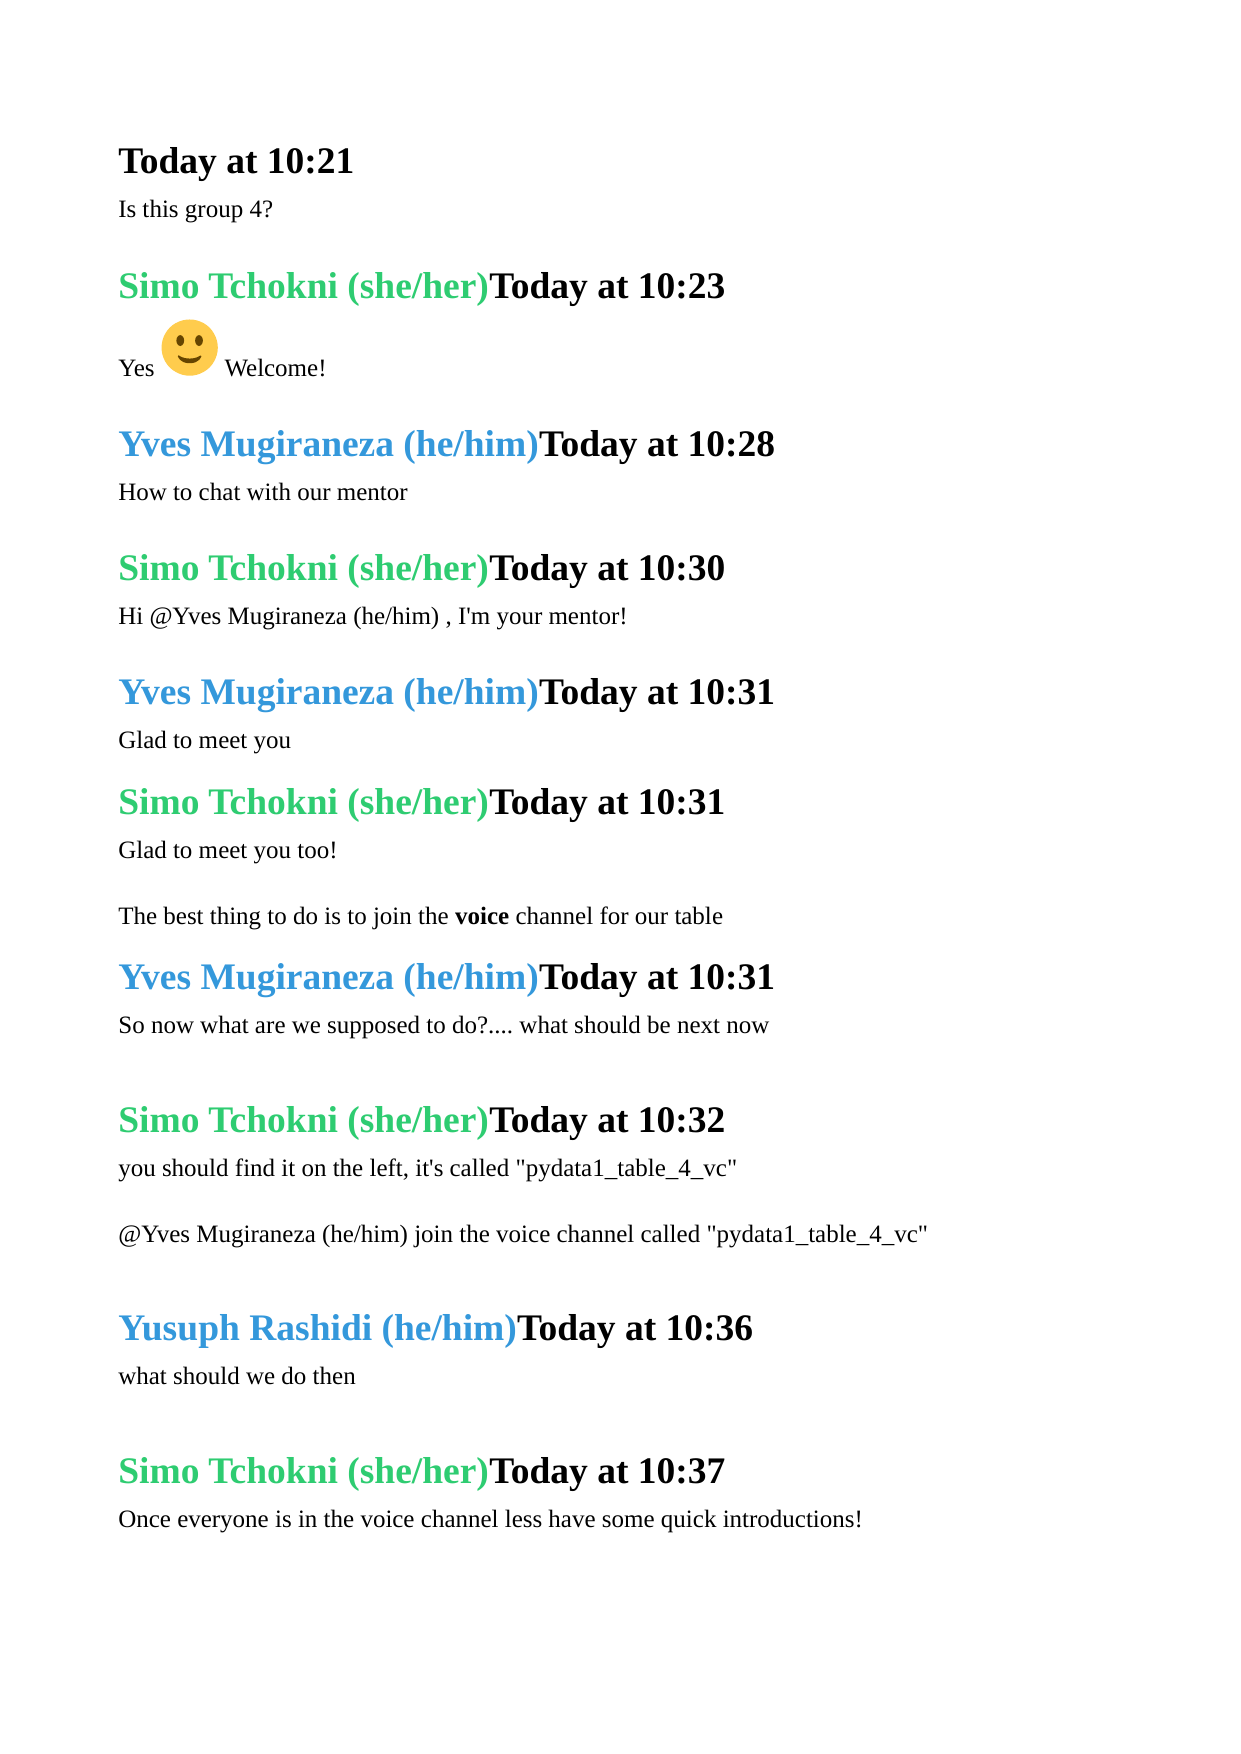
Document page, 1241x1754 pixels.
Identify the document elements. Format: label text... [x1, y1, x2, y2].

subtitle Today at 10:21 [118, 139, 1122, 182]
subtitle Yusuph Rashidi (he/him)Today at 10:36 [118, 1306, 1122, 1349]
text How to chat with our mentor [118, 477, 1122, 506]
text you should find it on the left, it's called "pydata1_table_4_vc" [118, 1153, 1122, 1182]
subtitle Yves Mugiraneza (he/him)Today at 10:28 [118, 422, 1122, 465]
subtitle Simo Tchokni (she/her)Today at 10:32 [118, 1097, 1122, 1140]
text Yes Welcome! [118, 319, 1122, 382]
subtitle Yves Mugiraneza (he/him)Today at 10:31 [118, 955, 1122, 998]
text So now what are we supposed to do?.... what should be next now [118, 1010, 1122, 1039]
text Once everyone is in the voice channel less have some quick introductions! [118, 1504, 1122, 1533]
text Is this group 4? [118, 194, 1122, 223]
subtitle Simo Tchokni (she/her)Today at 10:30 [118, 546, 1122, 589]
text Hi @Yves Mugiraneza (he/him) , I'm your mentor! [118, 601, 1122, 630]
text Glad to meet you [118, 725, 1122, 754]
subtitle Yves Mugiraneza (he/him)Today at 10:31 [118, 670, 1122, 713]
subtitle Simo Tchokni (she/her)Today at 10:37 [118, 1448, 1122, 1491]
text Glad to meet you too! [118, 835, 1122, 863]
text @Yves Mugiraneza (he/him) join the voice channel called "pydata1_table_4_vc" [118, 1219, 1122, 1248]
subtitle Simo Tchokni (she/her)Today at 10:23 [118, 263, 1122, 306]
text The best thing to do is to join the voice channel for our table [118, 901, 1122, 929]
subtitle Simo Tchokni (she/her)Today at 10:31 [118, 779, 1122, 822]
text what should we do then [118, 1361, 1122, 1390]
